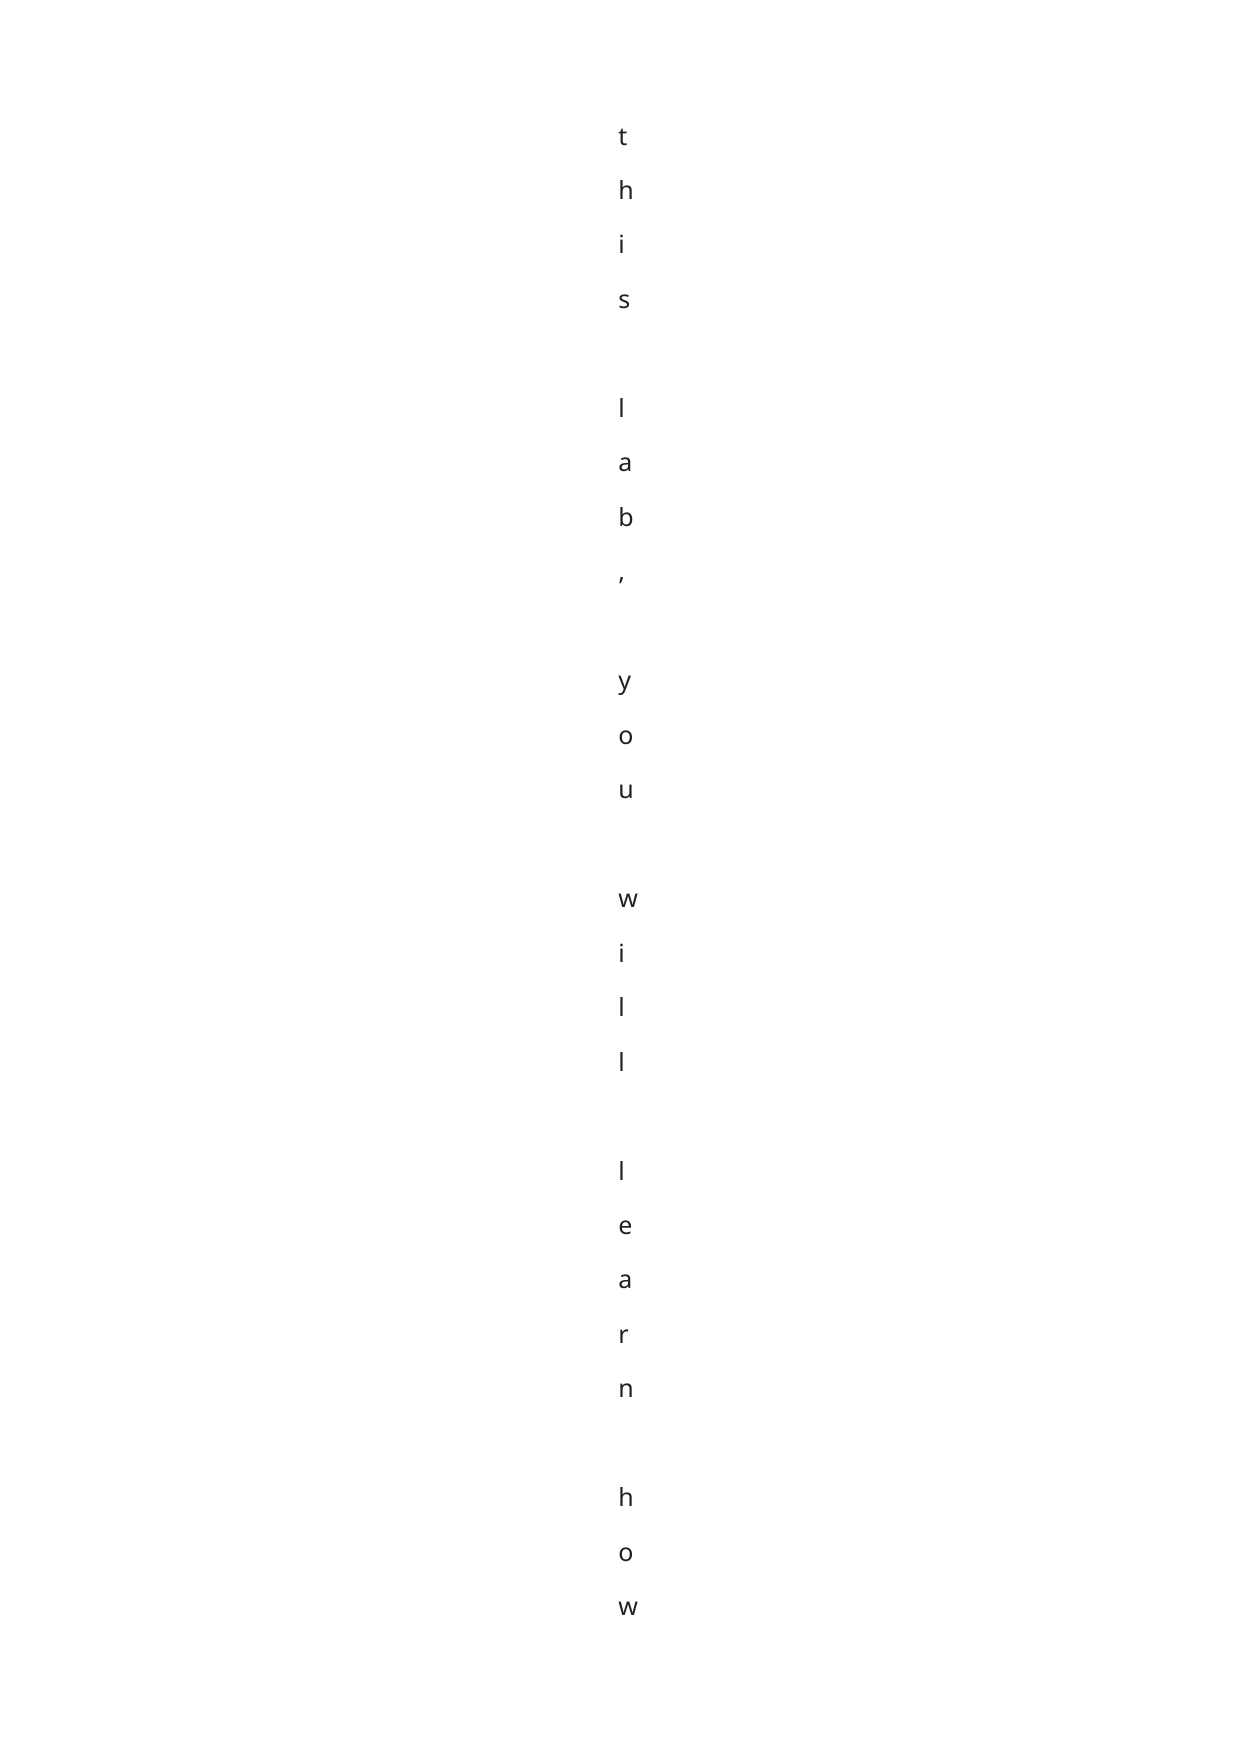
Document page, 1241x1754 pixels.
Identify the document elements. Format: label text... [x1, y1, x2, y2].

text In this lab, you will learn how to perform the following tasks: [618, 695, 622, 1623]
text In this lab, you will learn how to perform the following tasks: [618, 133, 622, 679]
